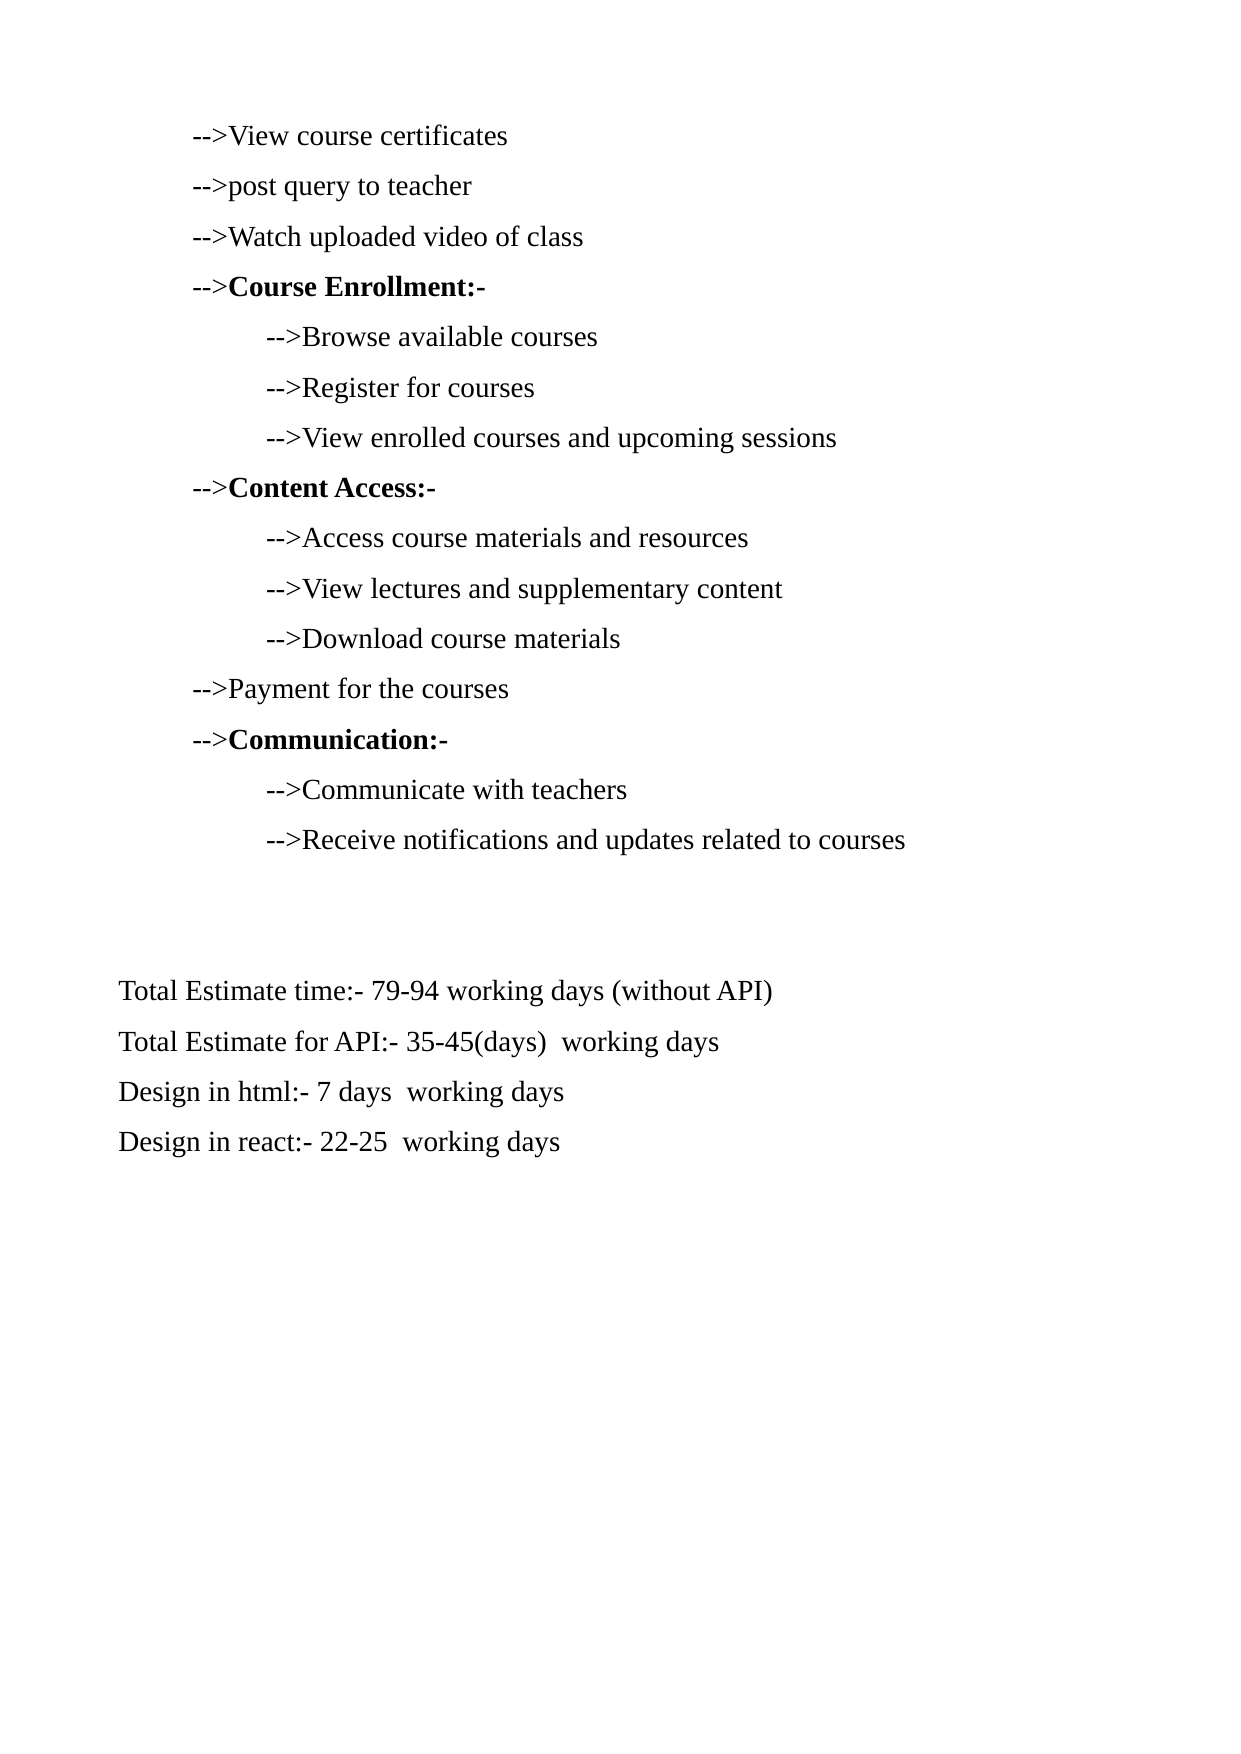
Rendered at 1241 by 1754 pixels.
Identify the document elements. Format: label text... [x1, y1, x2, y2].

text -->View lectures and supplementary content [118, 571, 1122, 604]
text -->Content Access:- [118, 470, 1122, 504]
text Design in html:- 7 days working days [118, 1074, 1122, 1108]
text -->Browse available courses [118, 319, 1122, 353]
text -->Watch uploaded video of class [118, 219, 1122, 252]
text -->Access course materials and resources [118, 521, 1122, 554]
text -->Payment for the courses [118, 672, 1122, 705]
text Total Estimate for API:- 35-45(days) working days [118, 1024, 1122, 1057]
text -->post query to teacher [118, 168, 1122, 202]
text -->Register for courses [118, 370, 1122, 403]
text -->View course certificates [118, 118, 1122, 152]
text -->Download course materials [118, 621, 1122, 655]
text -->Receive notifications and updates related to courses [118, 822, 1122, 856]
text -->View enrolled courses and upcoming sessions [118, 420, 1122, 453]
text Total Estimate time:- 79-94 working days (without API) [118, 973, 1122, 1007]
text Design in react:- 22-25 working days [118, 1124, 1122, 1158]
text -->Communicate with teachers [118, 772, 1122, 806]
text -->Communication:- [118, 722, 1122, 755]
text -->Course Enrollment:- [118, 269, 1122, 303]
